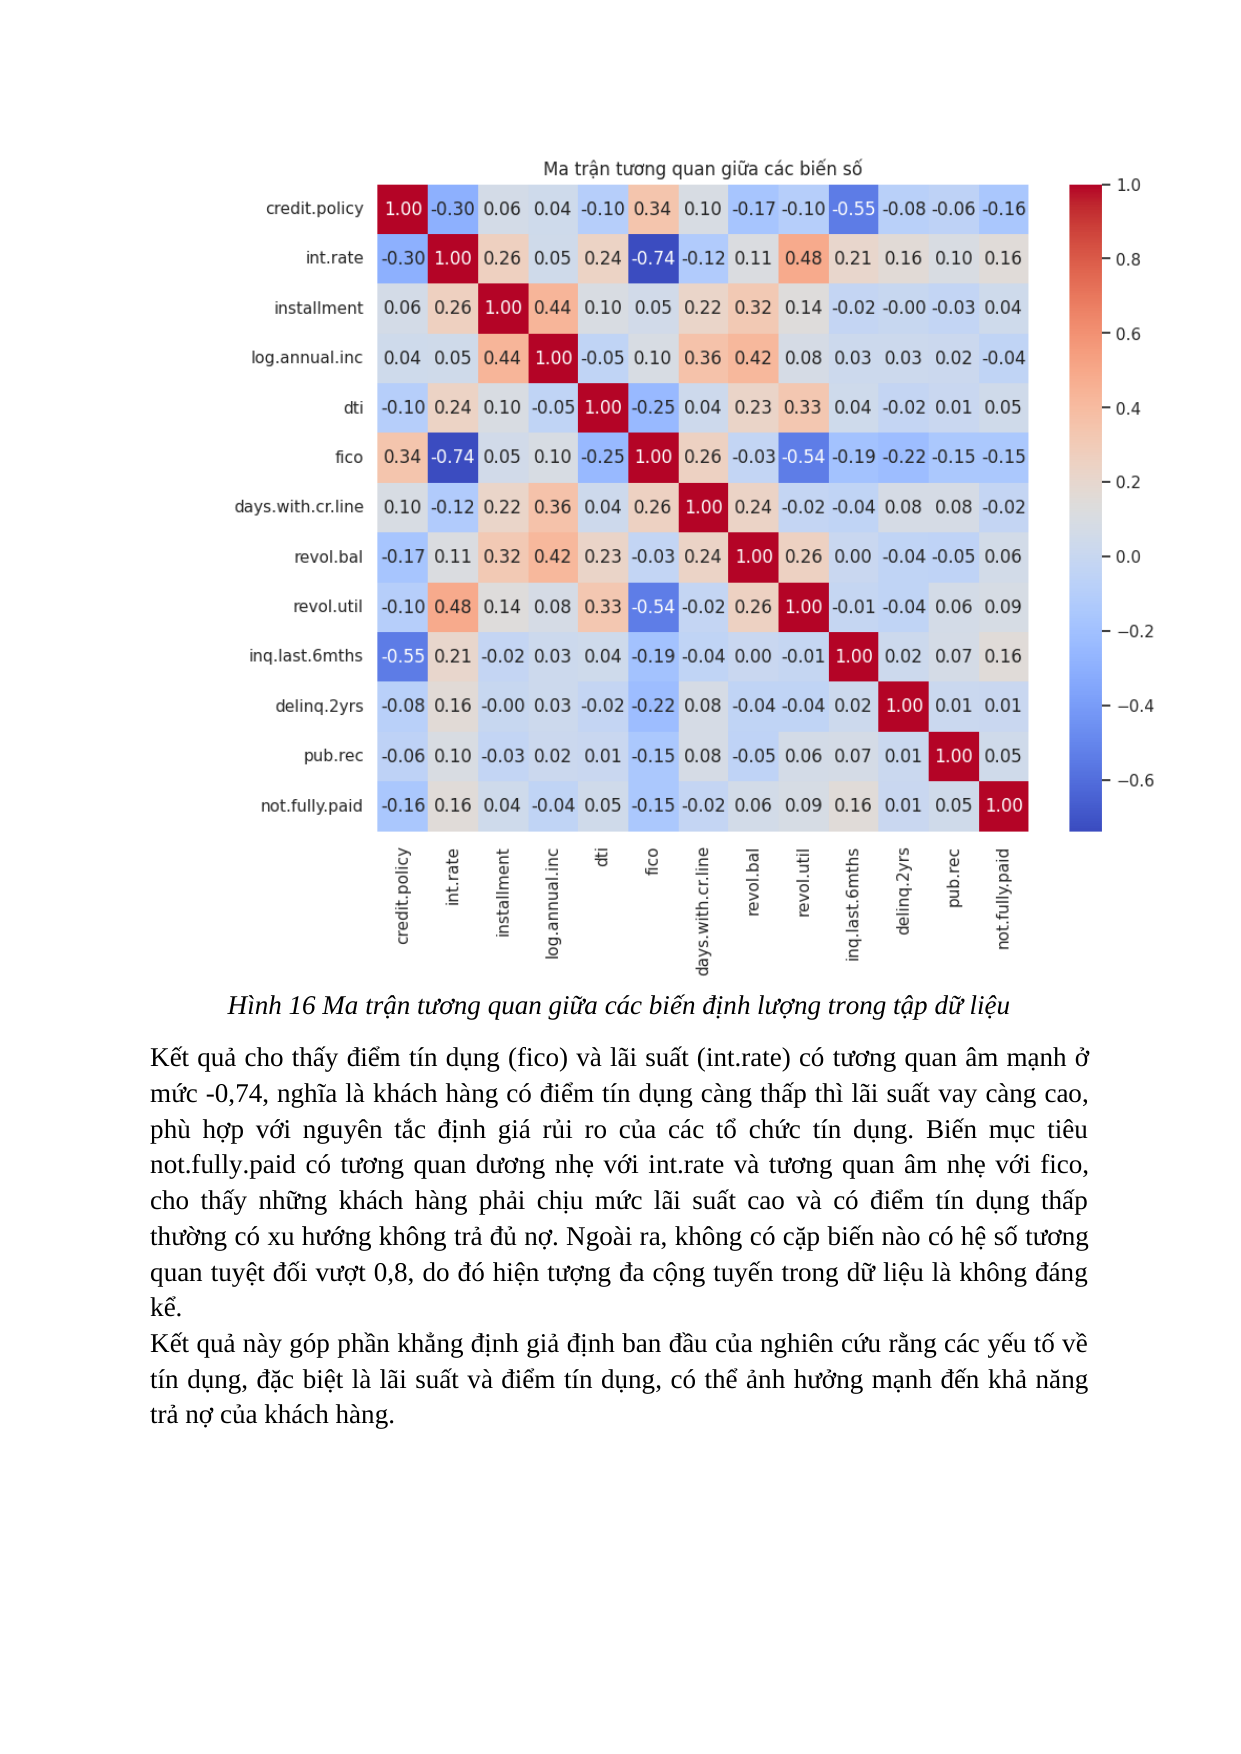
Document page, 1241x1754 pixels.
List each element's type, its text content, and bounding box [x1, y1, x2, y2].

text Kết quả cho thấy điểm tín dụng (fico) và lãi suất (int.rate) có tương quan âm mạnh ở mức -0,74, nghĩa là khách hàng có điểm tín dụng càng thấp thì lãi suất vay càng cao, phù hợp với nguyên tắc định giá rủi ro của các tổ chức tín dụng. Biến mục tiêu not.fully.paid có tương quan dương nhẹ với int.rate và tương quan âm nhẹ với fico, cho thấy những khách hàng phải chịu mức lãi suất cao và có điểm tín dụng thấp thường có xu hướng không trả đủ nợ. Ngoài ra, không có cặp biến nào có hệ số tương quan tuyệt đối vượt 0,8, do đó hiện tượng đa cộng tuyến trong dữ liệu là không đáng kể. [150, 1041, 1090, 1323]
text Hình 16 Ma trận tương quan giữa các biến định lượng trong tập dữ liệu [150, 989, 1090, 1021]
text Kết quả này góp phần khẳng định giả định ban đầu của nghiên cứu rằng các yếu tố về tín dụng, đặc biệt là lãi suất và điểm tín dụng, có thể ảnh hưởng mạnh đến khả năng trả nợ của khách hàng. [150, 1327, 1090, 1430]
